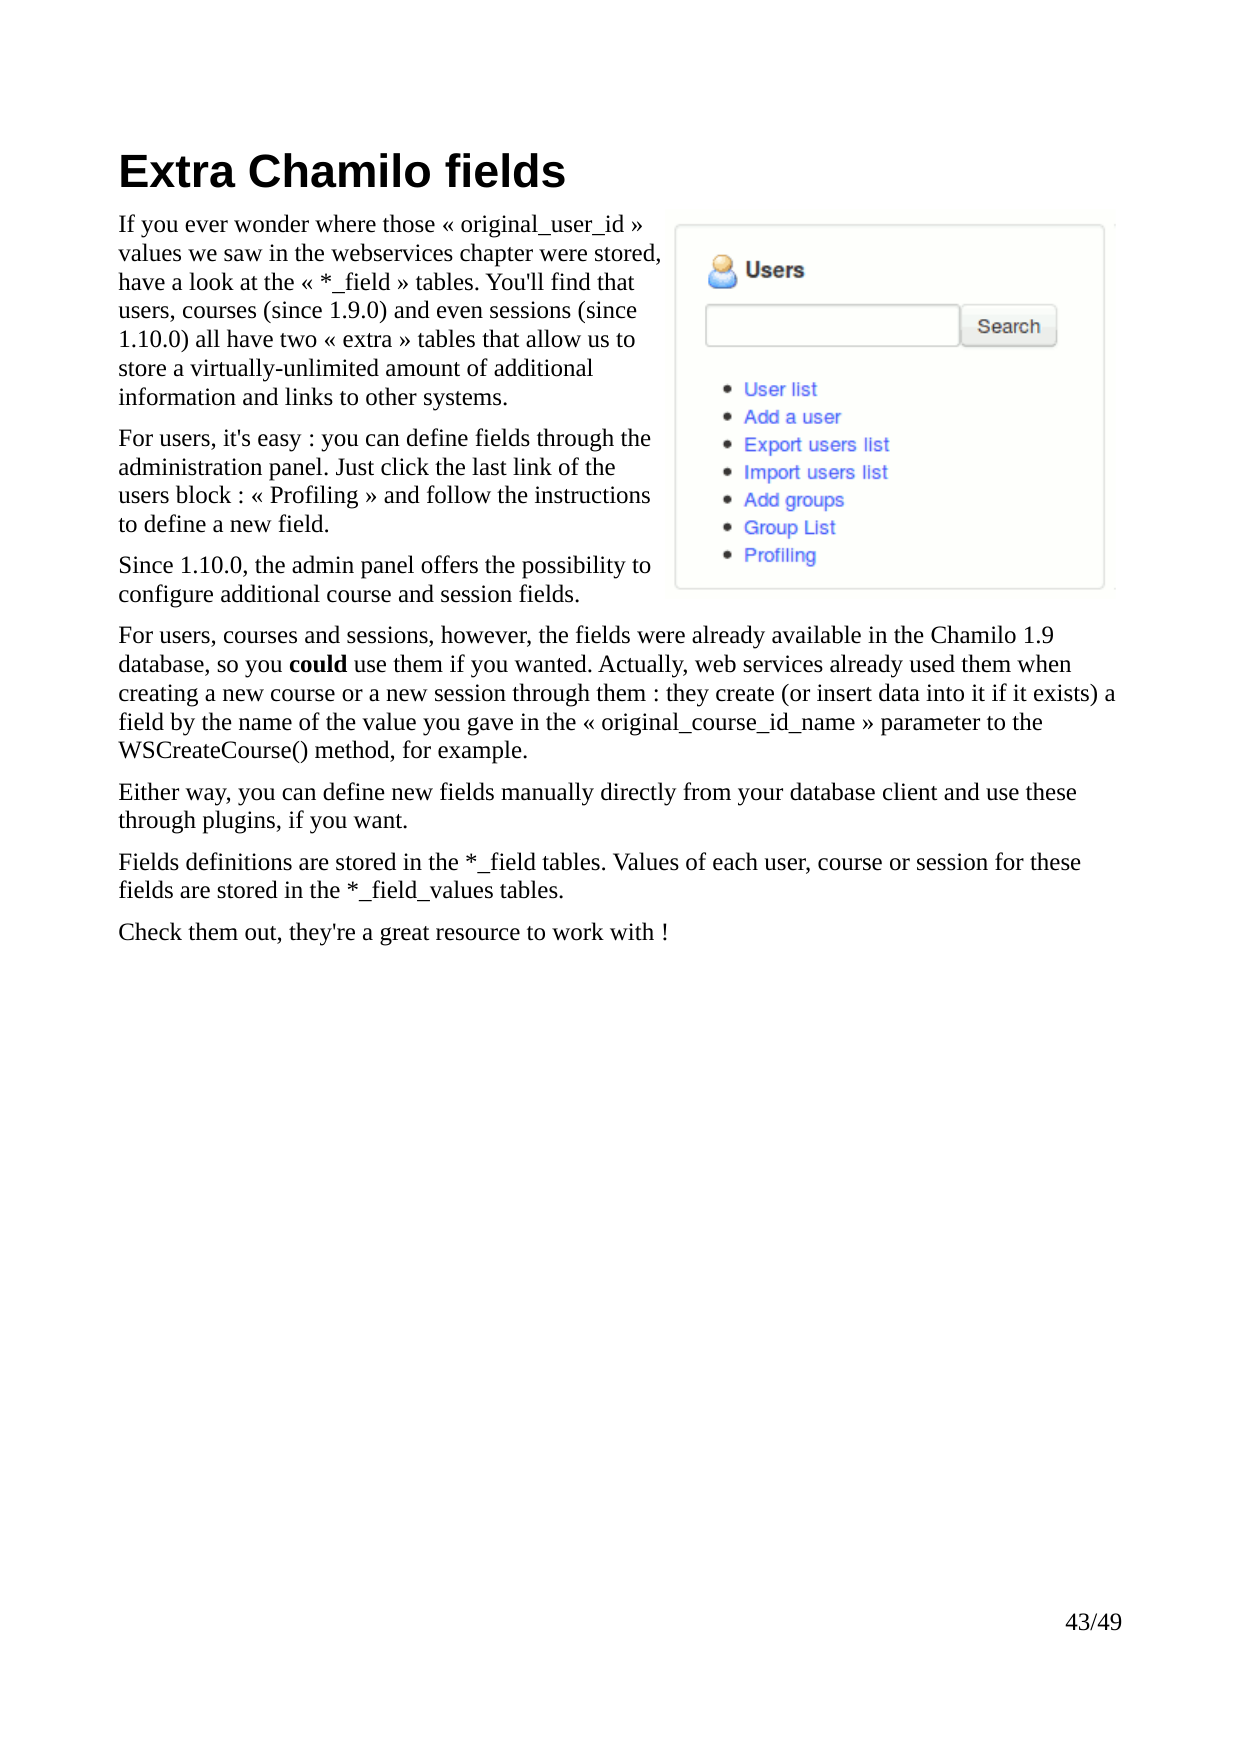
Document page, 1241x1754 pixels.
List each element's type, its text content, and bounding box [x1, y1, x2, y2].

subtitle Extra Chamilo fields [118, 143, 1122, 197]
text For users, it's easy : you can define fields through the administration panel. Just click the last link of the users block : « Profiling » and follow the instructions to define a new field. [118, 423, 664, 538]
text Fields definitions are stored in the *_field tables. Values of each user, course or session for these fields are stored in the *_field_values tables. [118, 847, 1122, 904]
picture [664, 209, 1116, 599]
text For users, courses and sessions, however, the fields were already available in the Chamilo 1.9 database, so you could use them if you wanted. Actually, web services already used them when creating a new course or a new session through them : they create (or insert data into it if it exists) a field by the name of the value you gave in the « original_course_id_name » parameter to the WSCreateCourse() method, for example. [118, 621, 1122, 764]
text Either way, you can define new fields manually directly from your database client and use these through plugins, if you want. [118, 777, 1122, 834]
text Since 1.10.0, the admin panel offers the possibility to configure additional course and session fields. [118, 551, 1122, 608]
text If you ever wonder where those « original_user_id » values we saw in the webservices chapter were stored, have a look at the « *_field » tables. You'll find that users, courses (since 1.9.0) and even sessions (since 1.10.0) all have two « extra » tables that allow us to store a virtually-unlimited amount of additional information and links to other systems. [118, 209, 664, 411]
text Check them out, they're a great resource to work with ! [118, 917, 1122, 946]
